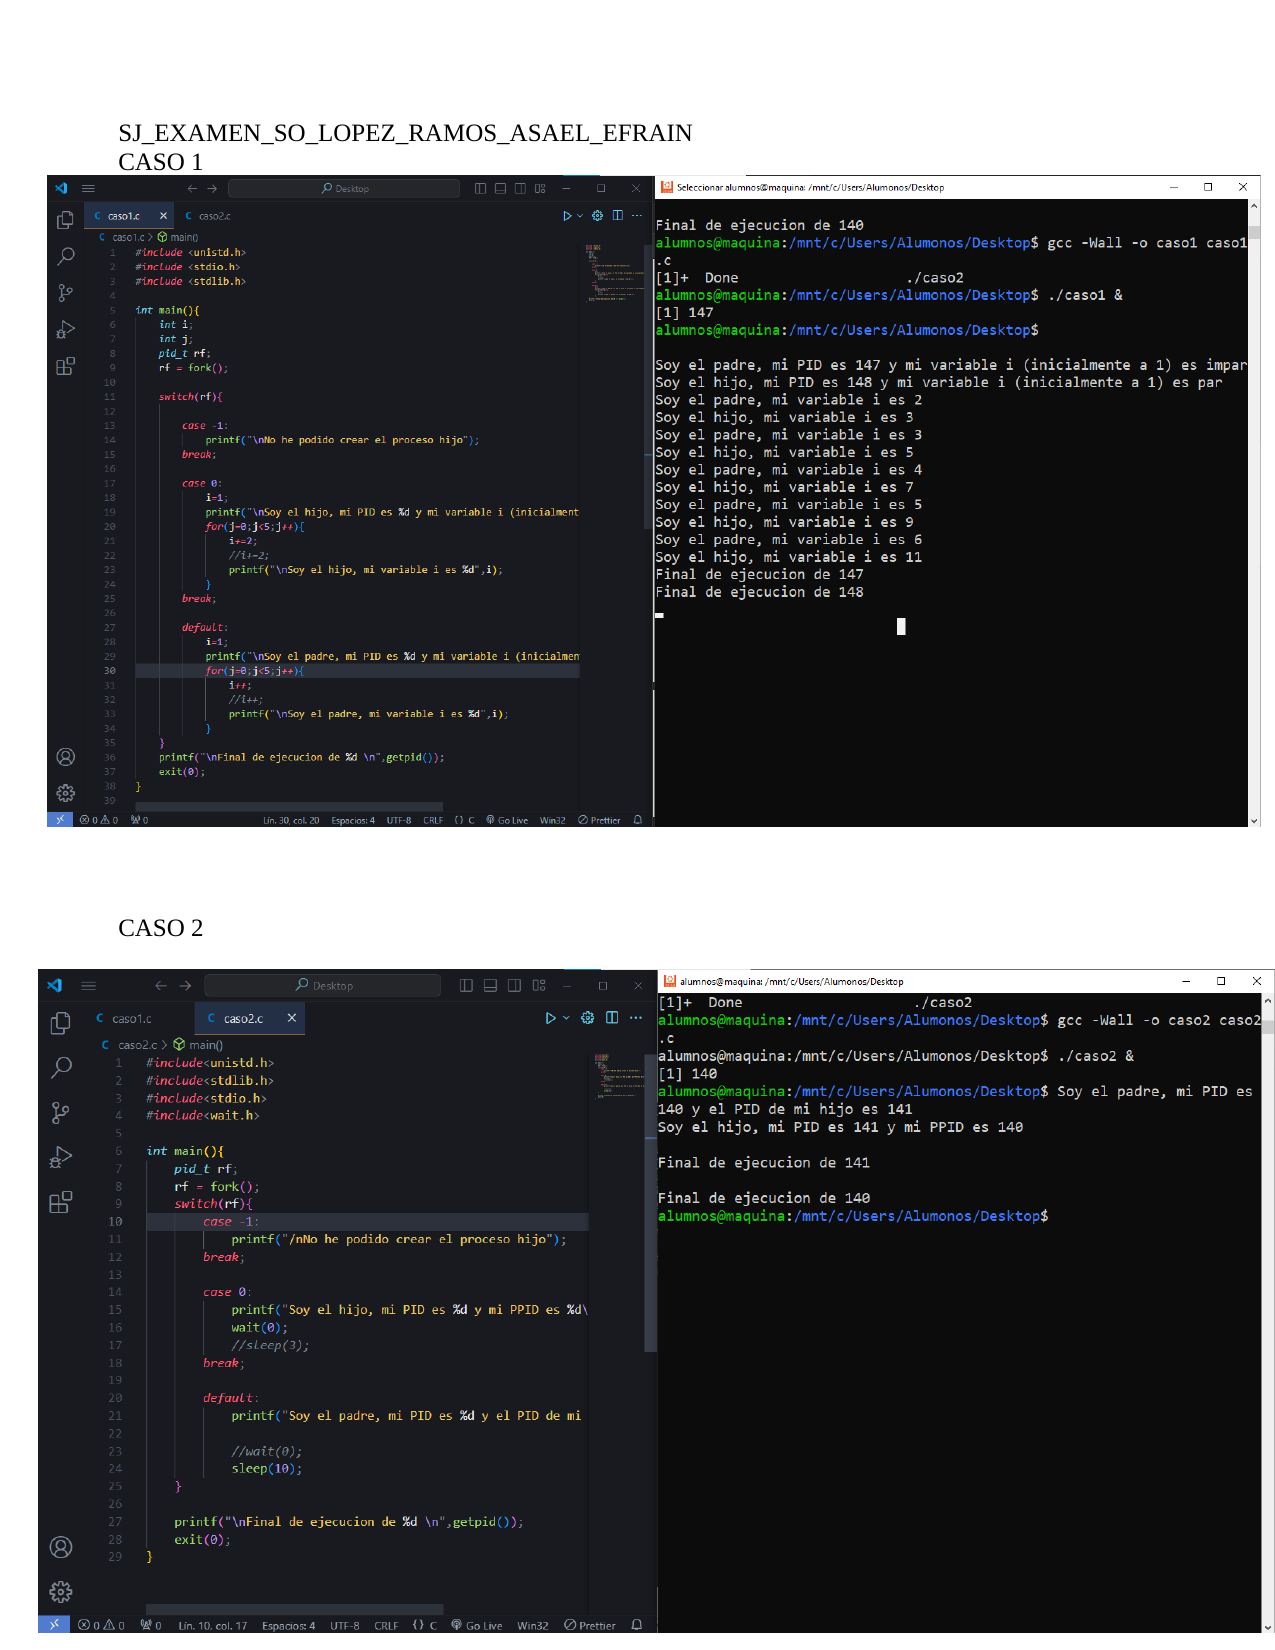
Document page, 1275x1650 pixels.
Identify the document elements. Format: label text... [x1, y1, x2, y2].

text CASO 2 [118, 913, 1157, 942]
text CASO 1 [118, 147, 1157, 175]
text SJ_EXAMEN_SO_LOPEZ_RAMOS_ASAEL_EFRAIN [118, 118, 1157, 147]
picture [47, 175, 1261, 827]
picture [38, 969, 1275, 1633]
